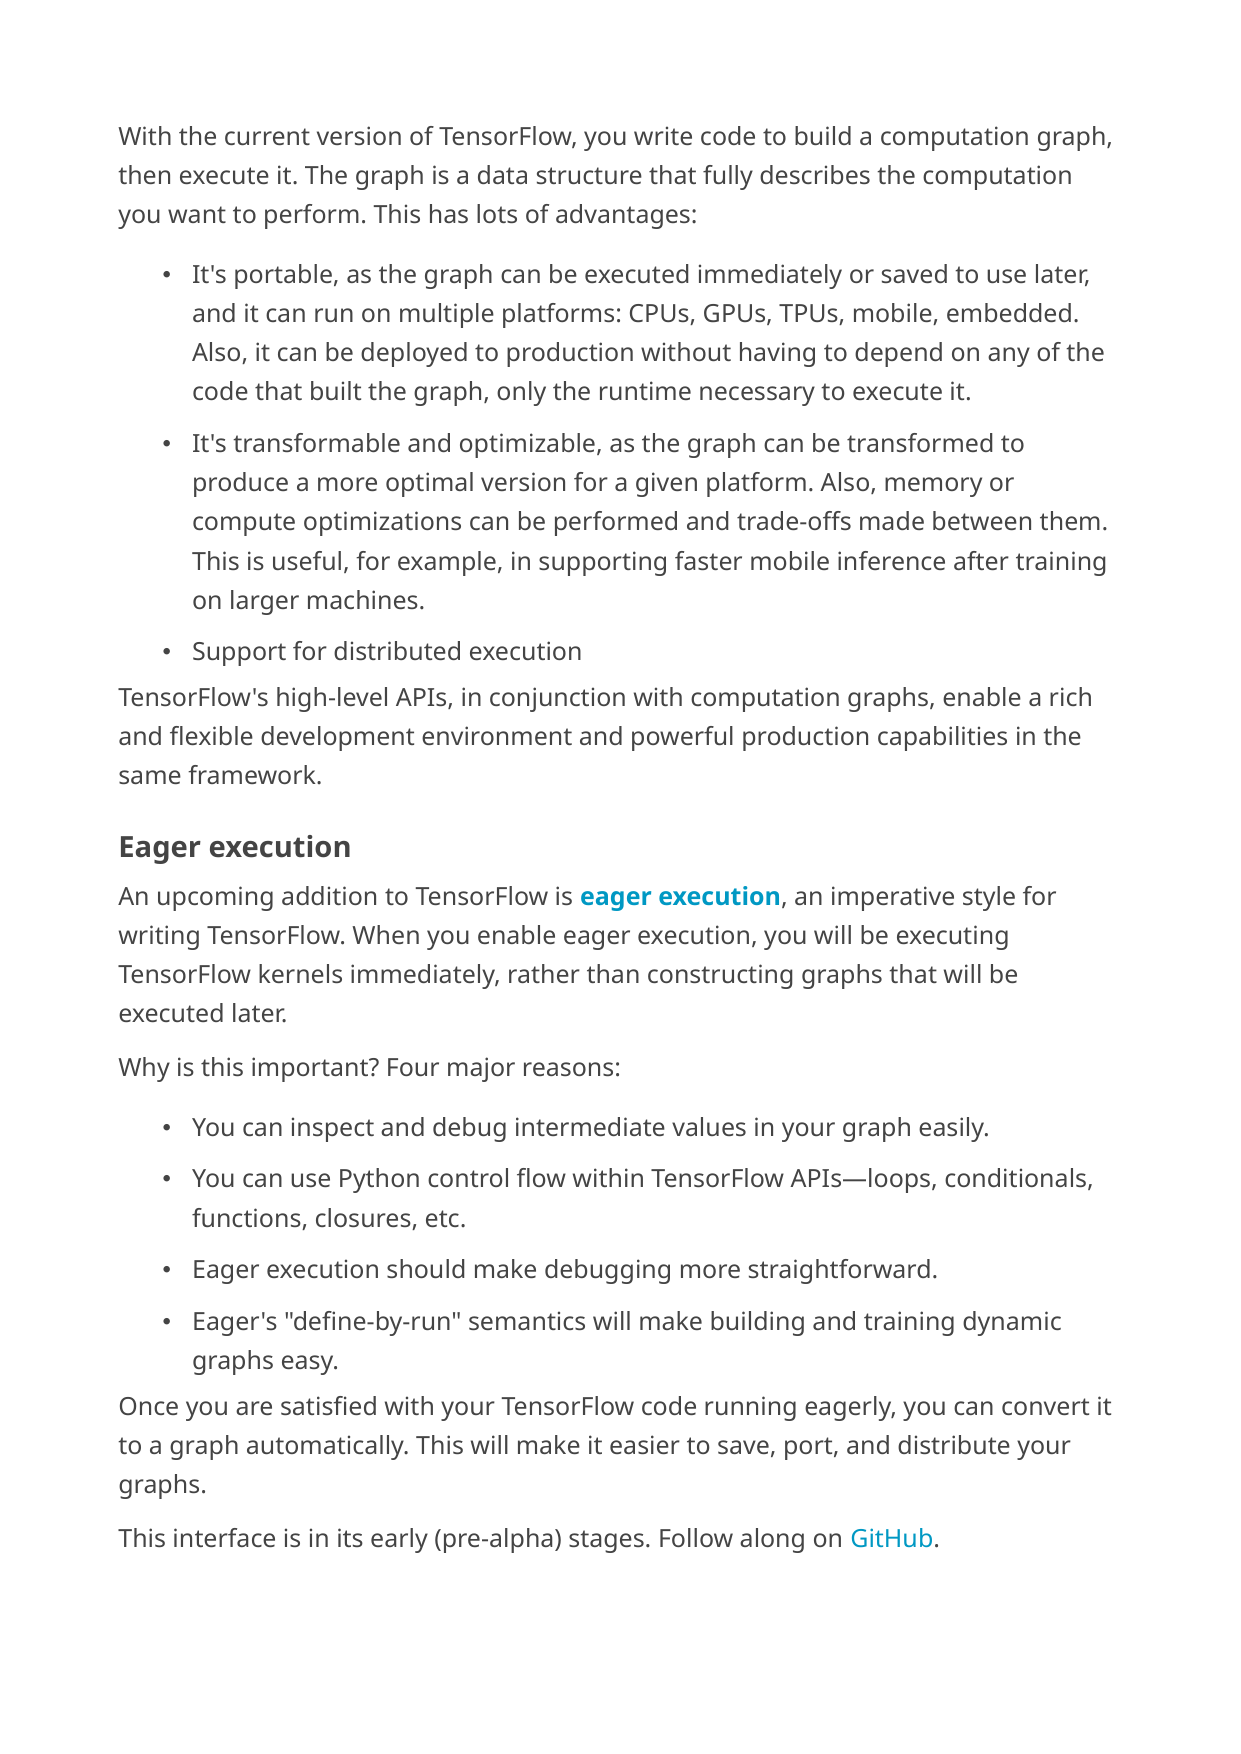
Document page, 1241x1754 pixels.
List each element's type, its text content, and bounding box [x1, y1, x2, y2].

list Support for distributed execution [162, 634, 1122, 668]
subtitle Eager execution [118, 826, 1122, 866]
text With the current version of TensorFlow, you write code to build a computation graph, then execute it. The graph is a data structure that fully describes the computation you want to perform. This has lots of advantages: [118, 118, 1122, 231]
list It's portable, as the graph can be executed immediately or saved to use later, and it can run on multiple platforms: CPUs, GPUs, TPUs, mobile, embedded. Also, it can be deployed to production without having to depend on any of the code that built the graph, only the runtime necessary to execute it. [162, 256, 1122, 408]
text Why is this important? Four major reasons: [118, 1049, 1122, 1083]
list You can use Python control flow within TensorFlow APIs—loops, conditionals, functions, closures, etc. [162, 1161, 1122, 1234]
text An upcoming addition to TensorFlow is eager execution, an imperative style for writing TensorFlow. When you enable eager execution, you will be executing TensorFlow kernels immediately, rather than constructing graphs that will be executed later. [118, 878, 1122, 1030]
text This interface is in its early (pre-alpha) stages. Follow along on GitHub. [118, 1520, 1122, 1554]
list It's transformable and optimizable, as the graph can be transformed to produce a more optimal version for a given platform. Also, memory or compute optimizations can be performed and trade-offs made between them. This is useful, for example, in supporting faster mobile inference after training on larger machines. [162, 426, 1122, 616]
text TensorFlow's high-level APIs, in conjunction with computation graphs, enable a rich and flexible development environment and powerful production capabilities in the same framework. [118, 679, 1122, 792]
list Eager execution should make debugging more straightforward. [162, 1252, 1122, 1286]
list Eager's "define-by-run" semantics will make building and training dynamic graphs easy. [162, 1304, 1122, 1377]
text Once you are satisfied with your TensorFlow code running eagerly, you can convert it to a graph automatically. This will make it easier to save, port, and distribute your graphs. [118, 1388, 1122, 1501]
list You can inspect and debug intermediate values in your graph easily. [162, 1109, 1122, 1143]
